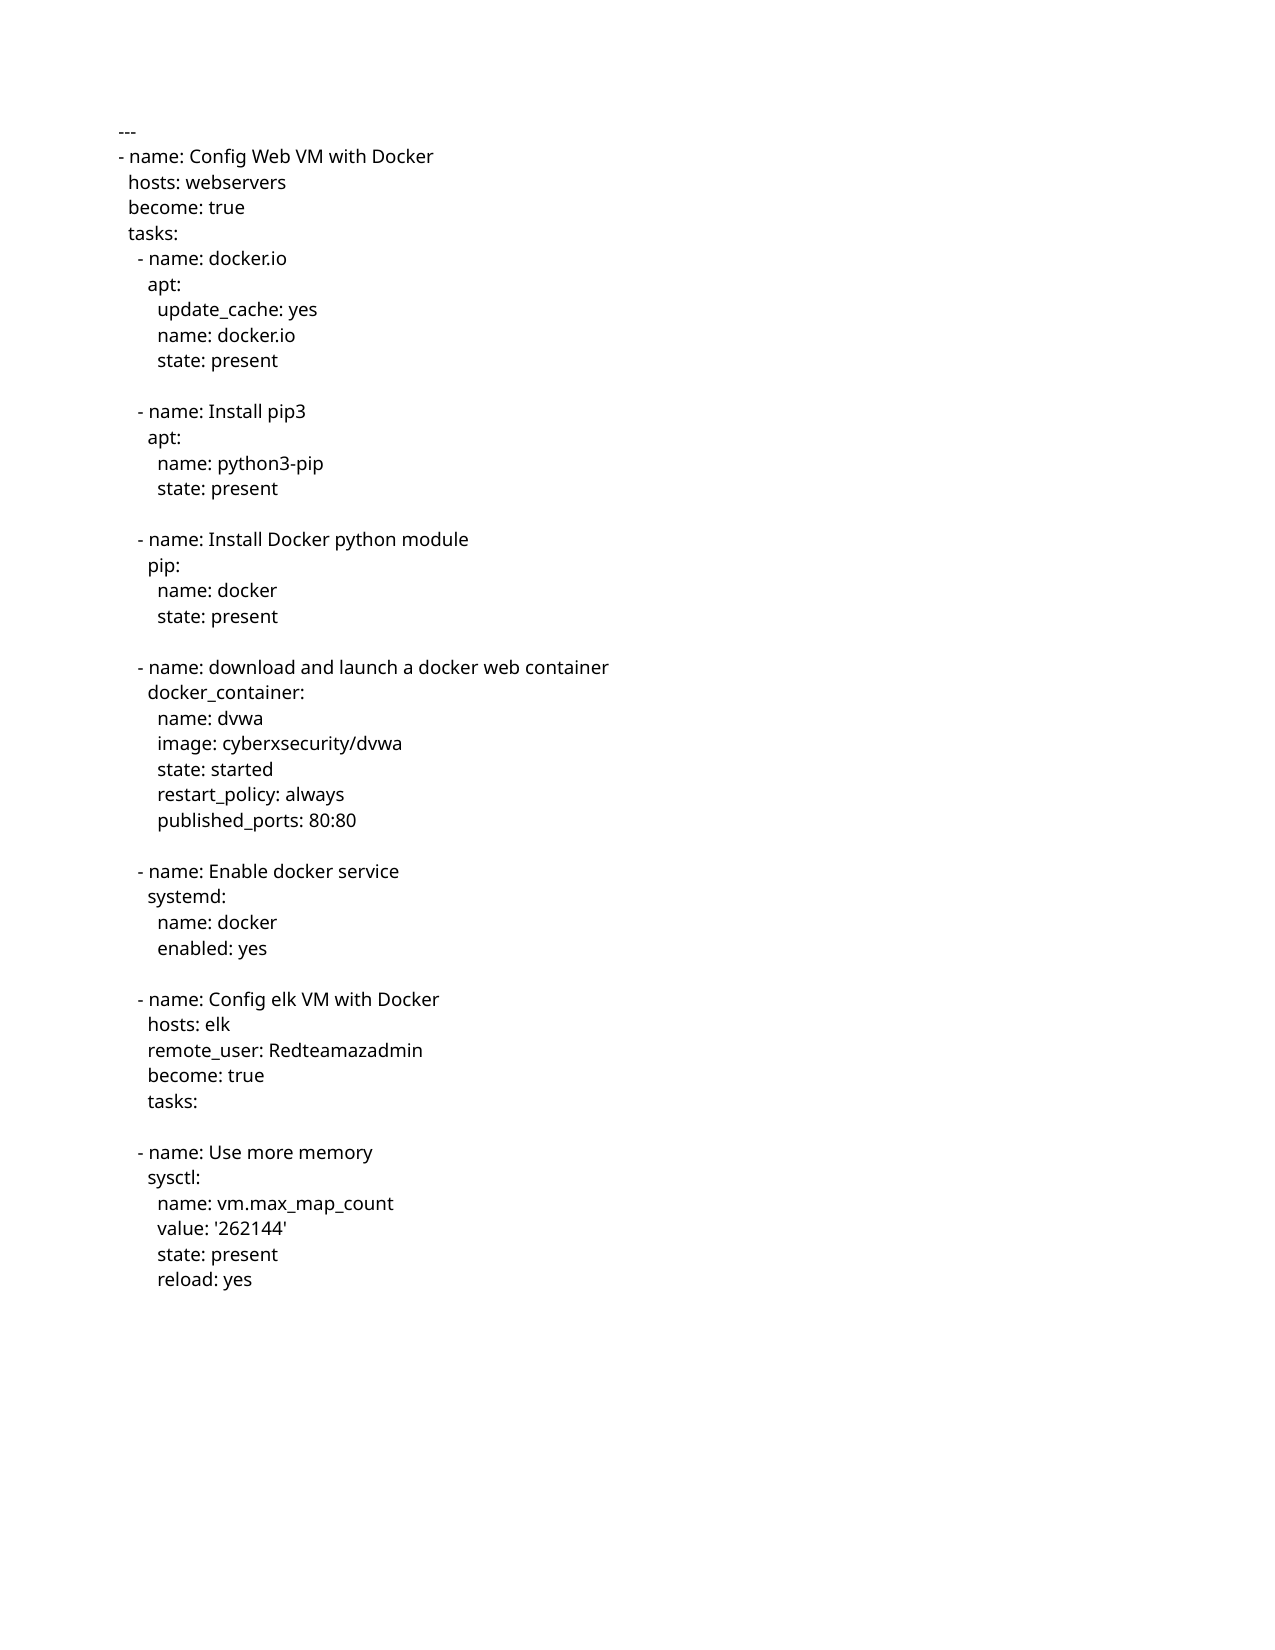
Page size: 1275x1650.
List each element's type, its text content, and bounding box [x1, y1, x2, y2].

text hosts: elk [118, 1011, 1157, 1037]
text update_cache: yes [118, 297, 1157, 322]
text apt: [118, 271, 1157, 297]
text name: docker [118, 577, 1157, 603]
text image: cyberxsecurity/dvwa [118, 731, 1157, 756]
text sysctl: [118, 1164, 1157, 1190]
text name: python3-pip [118, 450, 1157, 475]
text reload: yes [118, 1267, 1157, 1292]
text - name: Config Web VM with Docker [118, 144, 1157, 169]
text name: docker [118, 909, 1157, 935]
text pip: [118, 552, 1157, 577]
text - name: Enable docker service [118, 858, 1157, 884]
text state: present [118, 1241, 1157, 1267]
text state: started [118, 756, 1157, 782]
text state: present [118, 603, 1157, 628]
text apt: [118, 424, 1157, 450]
text published_ports: 80:80 [118, 807, 1157, 833]
text name: docker.io [118, 322, 1157, 348]
text - name: Config elk VM with Docker [118, 986, 1157, 1011]
text state: present [118, 475, 1157, 501]
text tasks: [118, 220, 1157, 246]
text hosts: webservers [118, 169, 1157, 195]
text - name: download and launch a docker web container [118, 654, 1157, 679]
text systemd: [118, 884, 1157, 909]
text - name: Install Docker python module [118, 526, 1157, 552]
text remote_user: Redteamazadmin [118, 1037, 1157, 1062]
text docker_container: [118, 679, 1157, 705]
text enabled: yes [118, 935, 1157, 960]
text state: present [118, 348, 1157, 373]
text name: vm.max_map_count [118, 1190, 1157, 1216]
text tasks: [118, 1088, 1157, 1113]
text - name: docker.io [118, 246, 1157, 271]
text restart_policy: always [118, 782, 1157, 807]
text become: true [118, 195, 1157, 220]
text name: dvwa [118, 705, 1157, 731]
text - name: Install pip3 [118, 399, 1157, 424]
text --- [118, 118, 1157, 144]
text become: true [118, 1062, 1157, 1088]
text value: '262144' [118, 1216, 1157, 1241]
text - name: Use more memory [118, 1139, 1157, 1164]
